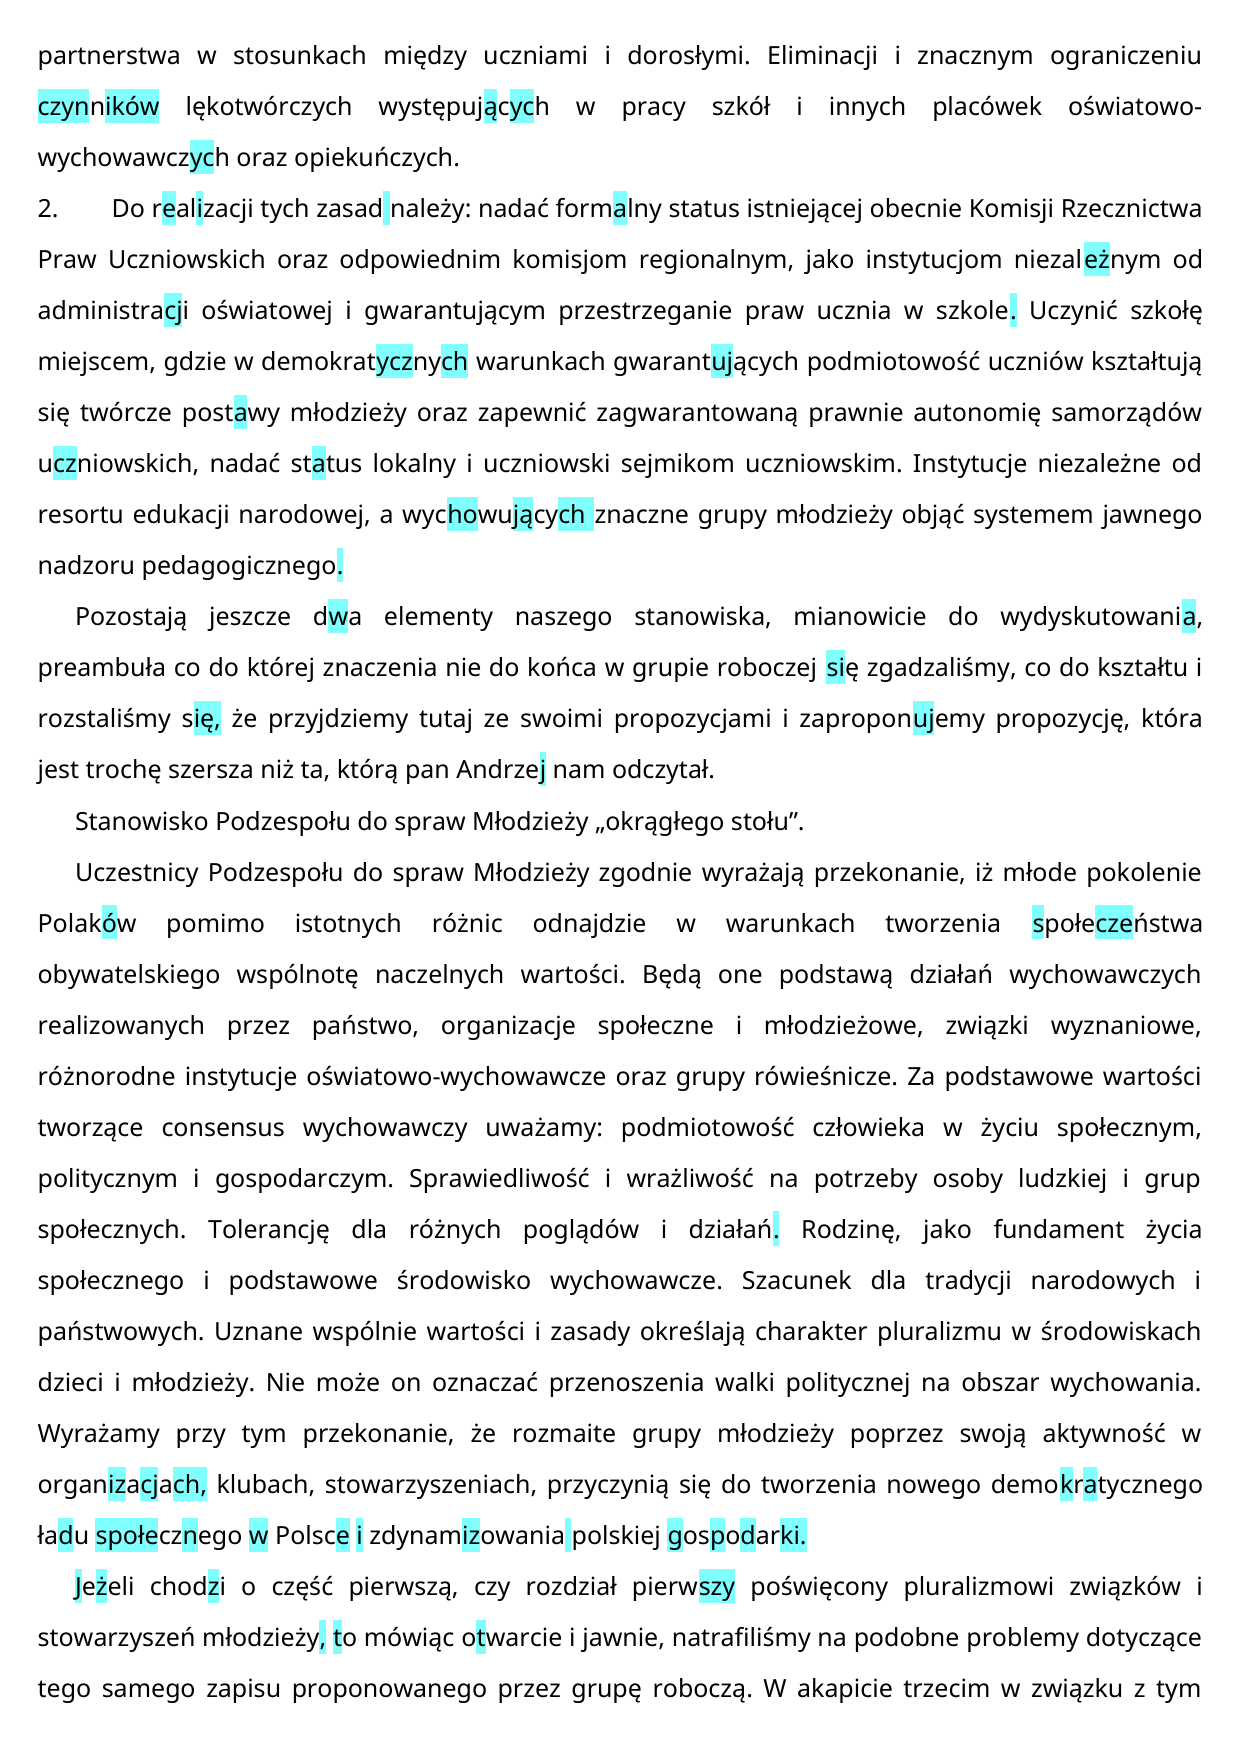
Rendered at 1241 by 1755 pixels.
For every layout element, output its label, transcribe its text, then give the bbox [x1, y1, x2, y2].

text 2. Do realizacji tych zasad należy: nadać formalny status istniejącej obecnie Komisji Rzecznictwa Praw Uczniowskich oraz odpowiednim komisjom regionalnym, jako instytucjom niezależnym od administracji oświatowej i gwarantującym przestrzeganie praw ucznia w szkole. Uczynić szkołę miejscem, gdzie w demokratycznych warunkach gwarantujących podmiotowość uczniów kształtują się twórcze postawy młodzieży oraz zapewnić zagwarantowaną prawnie autonomię samorządów uczniowskich, nadać status lokalny i uczniowski sejmikom uczniowskim. Instytucje niezależne od resortu edukacji narodowej, a wychowujących znaczne grupy młodzieży objąć systemem jawnego nadzoru pedagogicznego. [37, 191, 1203, 582]
text partnerstwa w stosunkach między uczniami i dorosłymi. Eliminacji i znacznym ograniczeniu czynników lękotwórczych występujących w pracy szkół i innych placówek oświatowo-wychowawczych oraz opiekuńczych. [37, 37, 1203, 174]
text Pozostają jeszcze dwa elementy naszego stanowiska, mianowicie do wydyskutowania, preambuła co do której znaczenia nie do końca w grupie roboczej się zgadzaliśmy, co do kształtu i rozstaliśmy się, że przyjdziemy tutaj ze swoimi propozycjami i zaproponujemy propozycję, która jest trochę szersza niż ta, którą pan Andrzej nam odczytał. [37, 599, 1203, 786]
text Stanowisko Podzespołu do spraw Młodzieży „okrągłego stołu”. [37, 803, 1203, 837]
text Uczestnicy Podzespołu do spraw Młodzieży zgodnie wyrażają przekonanie, iż młode pokolenie Polaków pomimo istotnych różnic odnajdzie w warunkach tworzenia społeczeństwa obywatelskiego wspólnotę naczelnych wartości. Będą one podstawą działań wychowawczych realizowanych przez państwo, organizacje społeczne i młodzieżowe, związki wyznaniowe, różnorodne instytucje oświatowo-wychowawcze oraz grupy rówieśnicze. Za podstawowe wartości tworzące consensus wychowawczy uważamy: podmiotowość człowieka w życiu społecznym, politycznym i gospodarczym. Sprawiedliwość i wrażliwość na potrzeby osoby ludzkiej i grup społecznych. Tolerancję dla różnych poglądów i działań. Rodzinę, jako fundament życia społecznego i podstawowe środowisko wychowawcze. Szacunek dla tradycji narodowych i państwowych. Uznane wspólnie wartości i zasady określają charakter pluralizmu w środowiskach dzieci i młodzieży. Nie może on oznaczać przenoszenia walki politycznej na obszar wychowania. Wyrażamy przy tym przekonanie, że rozmaite grupy młodzieży poprzez swoją aktywność w organizacjach, klubach, stowarzyszeniach, przyczynią się do tworzenia nowego demokratycznego ładu społecznego w Polsce i zdynamizowania polskiej gospodarki. [37, 854, 1203, 1552]
text Jeżeli chodzi o część pierwszą, czy rozdział pierwszy poświęcony pluralizmowi związków i stowarzyszeń młodzieży, to mówiąc otwarcie i jawnie, natrafiliśmy na podobne problemy dotyczące tego samego zapisu proponowanego przez grupę roboczą. W akapicie trzecim w związku z tym [37, 1569, 1203, 1705]
